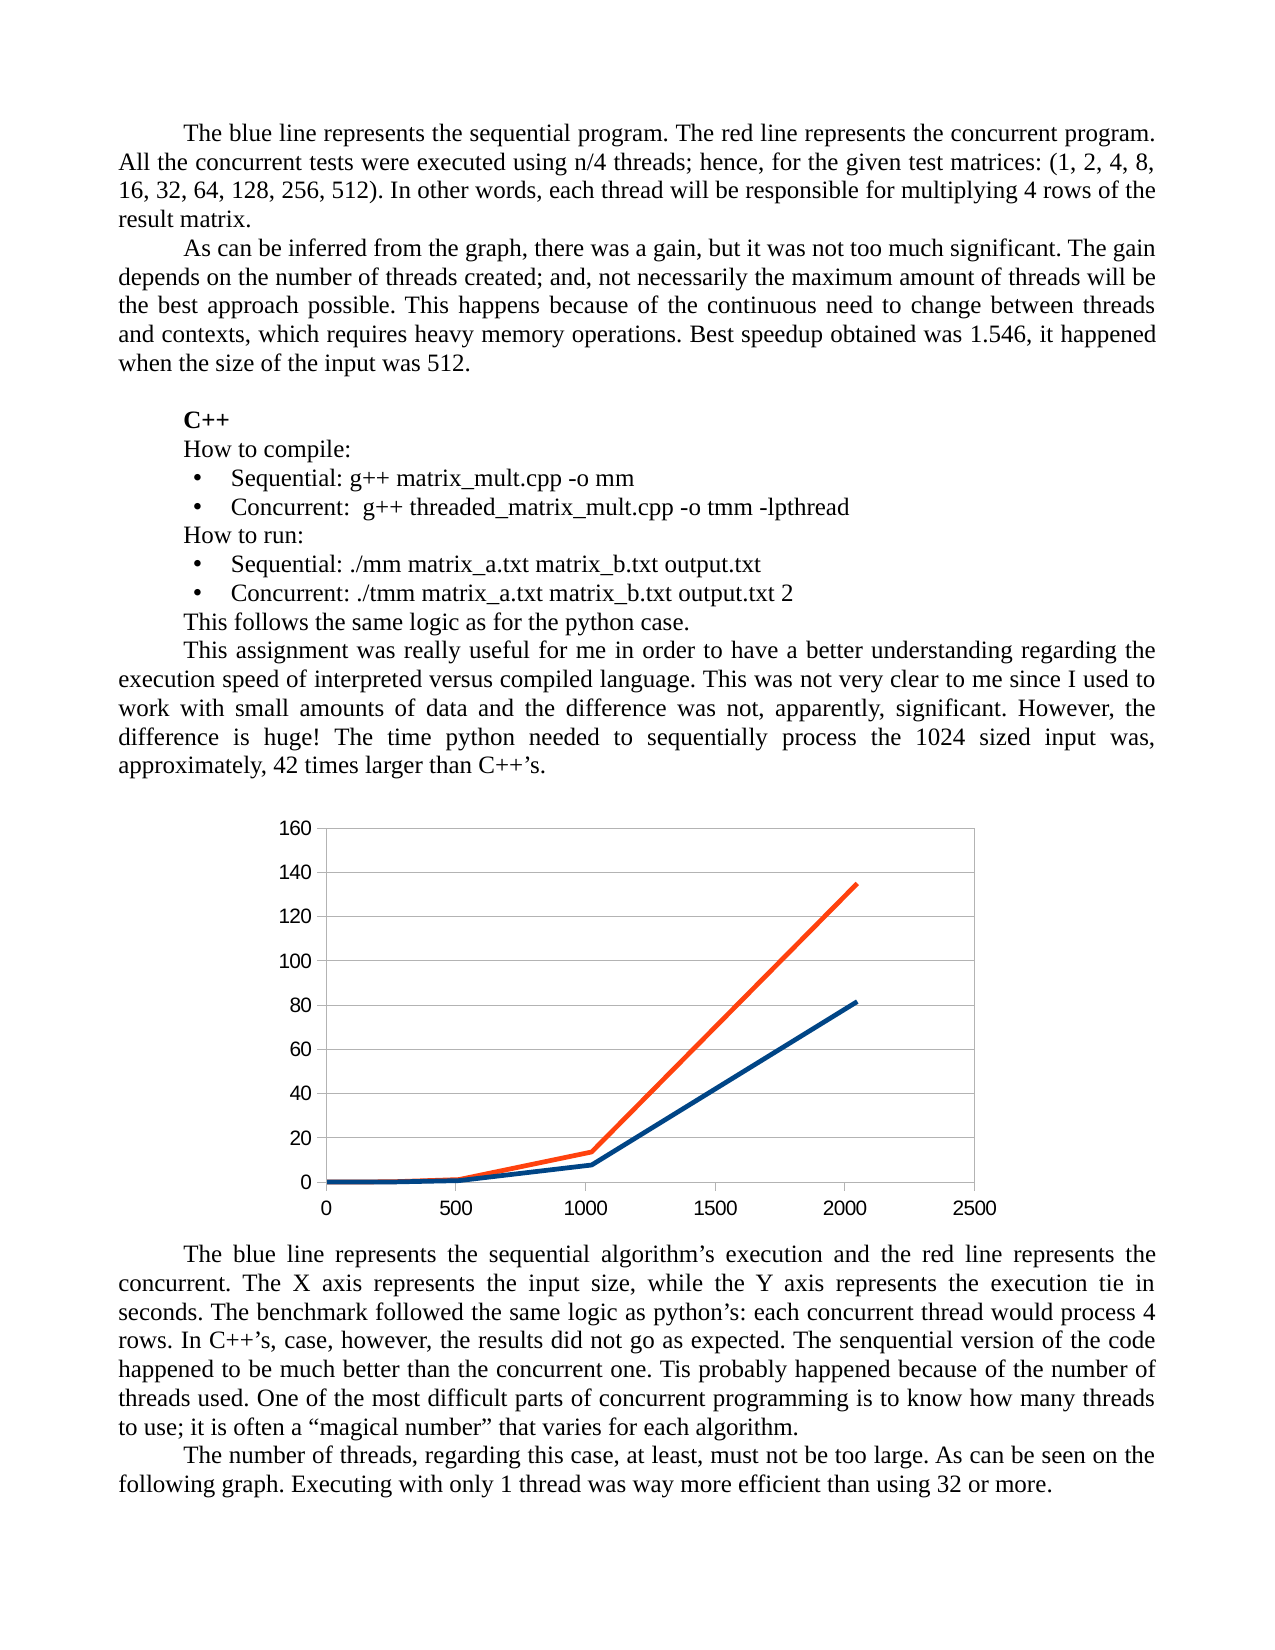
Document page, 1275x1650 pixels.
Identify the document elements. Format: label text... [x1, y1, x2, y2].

text This assignment was really useful for me in order to have a better understanding regarding the execution speed of interpreted versus compiled language. This was not very clear to me since I used to work with small amounts of data and the difference was not, apparently, significant. However, the difference is huge! The time python needed to sequentially process the 1024 sized input was, approximately, 42 times larger than C++’s. [118, 636, 1157, 779]
text The blue line represents the sequential program. The red line represents the concurrent program. All the concurrent tests were executed using n/4 threads; hence, for the given test matrices: (1, 2, 4, 8, 16, 32, 64, 128, 256, 512). In other words, each thread will be responsible for multiplying 4 rows of the result matrix. [118, 118, 1157, 233]
list Concurrent: ./tmm matrix_a.txt matrix_b.txt output.txt 2 [193, 578, 1157, 607]
list Sequential: ./mm matrix_a.txt matrix_b.txt output.txt [193, 549, 1157, 578]
text How to run: [118, 521, 1157, 549]
text How to compile: [118, 434, 1157, 463]
text This follows the same logic as for the python case. [118, 607, 1157, 636]
text C++ [118, 406, 1157, 434]
list Sequential: g++ matrix_mult.cpp -o mm [193, 463, 1157, 492]
text As can be inferred from the graph, there was a gain, but it was not too much significant. The gain depends on the number of threads created; and, not necessarily the maximum amount of threads will be the best approach possible. This happens because of the continuous need to change between threads and contexts, which requires heavy memory operations. Best speedup obtained was 1.546, it happened when the size of the input was 512. [118, 233, 1157, 377]
list Concurrent: g++ threaded_matrix_mult.cpp -o tmm -lpthread [193, 492, 1157, 521]
text The number of threads, regarding this case, at least, must not be too large. As can be seen on the following graph. Executing with only 1 thread was way more efficient than using 32 or more. [118, 1441, 1157, 1498]
text The blue line represents the sequential algorithm’s execution and the red line represents the concurrent. The X axis represents the input size, while the Y axis represents the execution tie in seconds. The benchmark followed the same logic as python’s: each concurrent thread would process 4 rows. In C++’s, case, however, the results did not go as expected. The senquential version of the code happened to be much better than the concurrent one. Tis probably happened because of the number of threads used. One of the most difficult parts of concurrent programming is to know how many threads to use; it is often a “magical number” that varies for each algorithm. [118, 1239, 1157, 1441]
